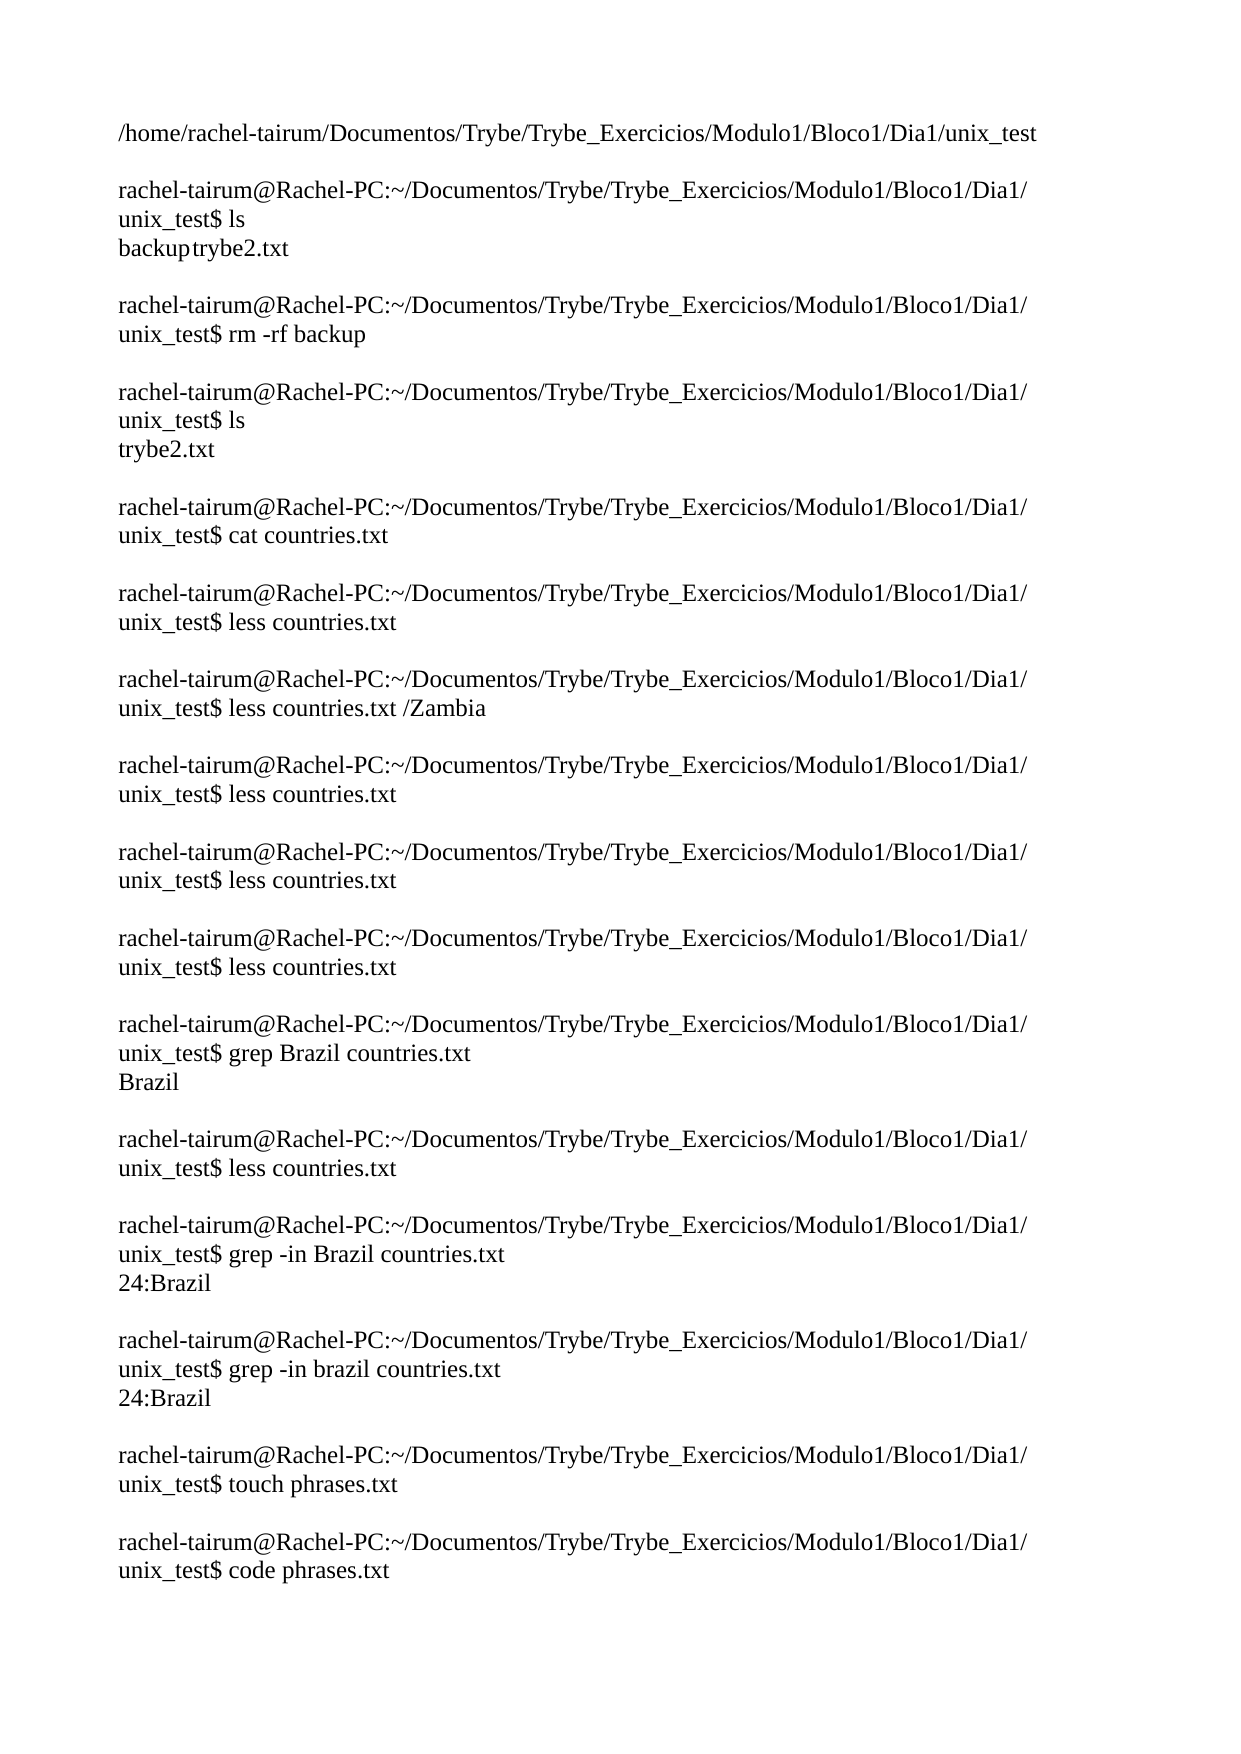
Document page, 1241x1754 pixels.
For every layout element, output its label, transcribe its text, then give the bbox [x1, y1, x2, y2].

text rachel-tairum@Rachel-PC:~/Documentos/Trybe/Trybe_Exercicios/Modulo1/Bloco1/Dia1/unix_test$ grep -in brazil countries.txt [118, 1326, 1122, 1383]
text rachel-tairum@Rachel-PC:~/Documentos/Trybe/Trybe_Exercicios/Modulo1/Bloco1/Dia1/unix_test$ code phrases.txt [118, 1527, 1122, 1584]
text rachel-tairum@Rachel-PC:~/Documentos/Trybe/Trybe_Exercicios/Modulo1/Bloco1/Dia1/unix_test$ less countries.txt /Zambia [118, 664, 1122, 722]
text rachel-tairum@Rachel-PC:~/Documentos/Trybe/Trybe_Exercicios/Modulo1/Bloco1/Dia1/unix_test$ cat countries.txt [118, 492, 1122, 549]
text /home/rachel-tairum/Documentos/Trybe/Trybe_Exercicios/Modulo1/Bloco1/Dia1/unix_test [118, 118, 1122, 147]
text 24:Brazil [118, 1268, 1122, 1297]
text backup trybe2.txt [118, 233, 1122, 262]
text rachel-tairum@Rachel-PC:~/Documentos/Trybe/Trybe_Exercicios/Modulo1/Bloco1/Dia1/unix_test$ less countries.txt [118, 837, 1122, 894]
text rachel-tairum@Rachel-PC:~/Documentos/Trybe/Trybe_Exercicios/Modulo1/Bloco1/Dia1/unix_test$ less countries.txt [118, 1124, 1122, 1182]
text rachel-tairum@Rachel-PC:~/Documentos/Trybe/Trybe_Exercicios/Modulo1/Bloco1/Dia1/unix_test$ touch phrases.txt [118, 1441, 1122, 1498]
text 24:Brazil [118, 1383, 1122, 1412]
text rachel-tairum@Rachel-PC:~/Documentos/Trybe/Trybe_Exercicios/Modulo1/Bloco1/Dia1/unix_test$ less countries.txt [118, 578, 1122, 636]
text rachel-tairum@Rachel-PC:~/Documentos/Trybe/Trybe_Exercicios/Modulo1/Bloco1/Dia1/unix_test$ grep Brazil countries.txt [118, 1009, 1122, 1067]
text rachel-tairum@Rachel-PC:~/Documentos/Trybe/Trybe_Exercicios/Modulo1/Bloco1/Dia1/unix_test$ less countries.txt [118, 751, 1122, 808]
text rachel-tairum@Rachel-PC:~/Documentos/Trybe/Trybe_Exercicios/Modulo1/Bloco1/Dia1/unix_test$ ls [118, 176, 1122, 233]
text rachel-tairum@Rachel-PC:~/Documentos/Trybe/Trybe_Exercicios/Modulo1/Bloco1/Dia1/unix_test$ ls [118, 377, 1122, 434]
text rachel-tairum@Rachel-PC:~/Documentos/Trybe/Trybe_Exercicios/Modulo1/Bloco1/Dia1/unix_test$ grep -in Brazil countries.txt [118, 1211, 1122, 1268]
text Brazil [118, 1067, 1122, 1096]
text rachel-tairum@Rachel-PC:~/Documentos/Trybe/Trybe_Exercicios/Modulo1/Bloco1/Dia1/unix_test$ less countries.txt [118, 923, 1122, 981]
text trybe2.txt [118, 434, 1122, 463]
text rachel-tairum@Rachel-PC:~/Documentos/Trybe/Trybe_Exercicios/Modulo1/Bloco1/Dia1/unix_test$ rm -rf backup [118, 291, 1122, 348]
